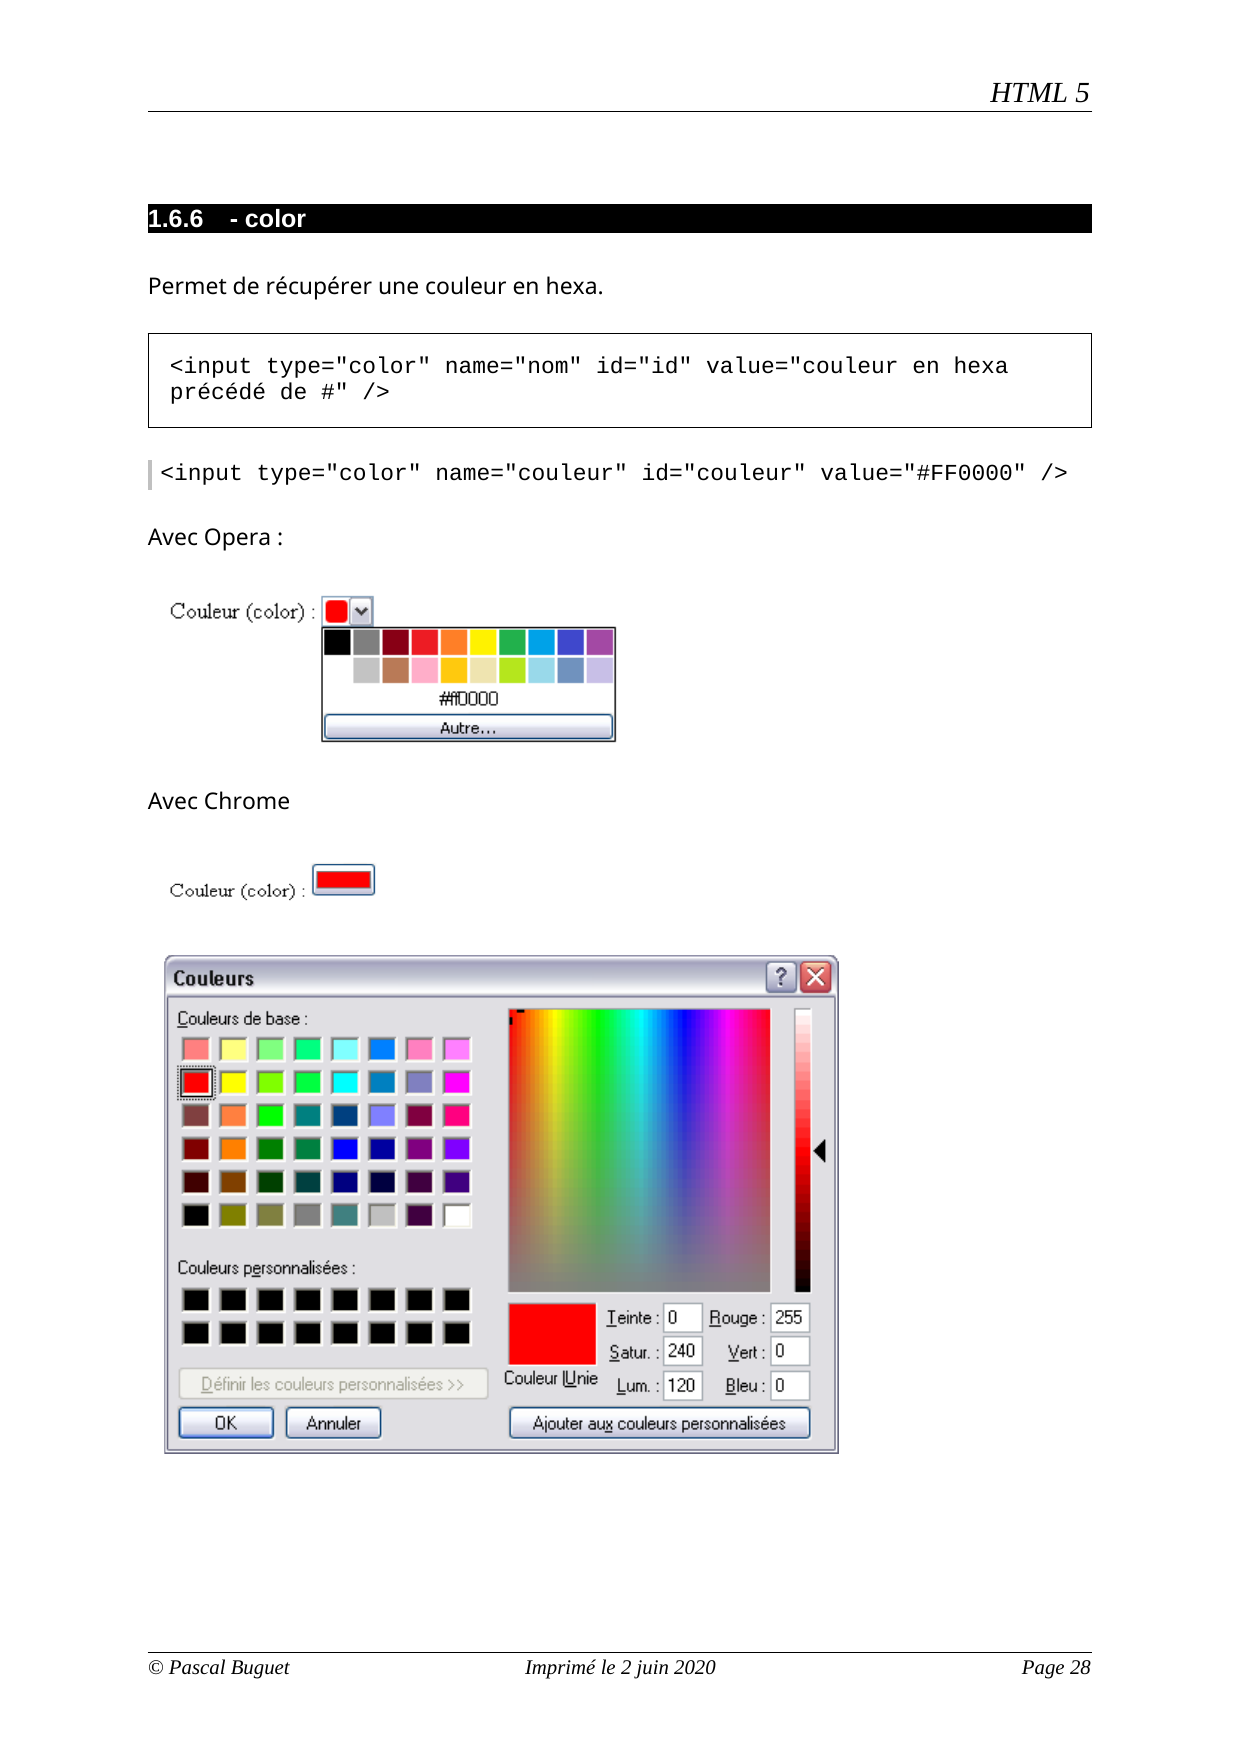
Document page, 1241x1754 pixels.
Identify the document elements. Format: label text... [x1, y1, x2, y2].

text Avec Opera : [148, 521, 1092, 552]
subtitle - color [148, 204, 1092, 233]
text Avec Chrome [148, 785, 1092, 816]
text <input type="color" name="couleur" id="couleur" value="#FF0000" /> [148, 459, 1092, 490]
picture [164, 955, 839, 1454]
text <input type="color" name="nom" id="id" value="couleur en hexa précédé de #" /> [149, 334, 1091, 427]
text Permet de récupérer une couleur en hexa. [148, 270, 1092, 301]
